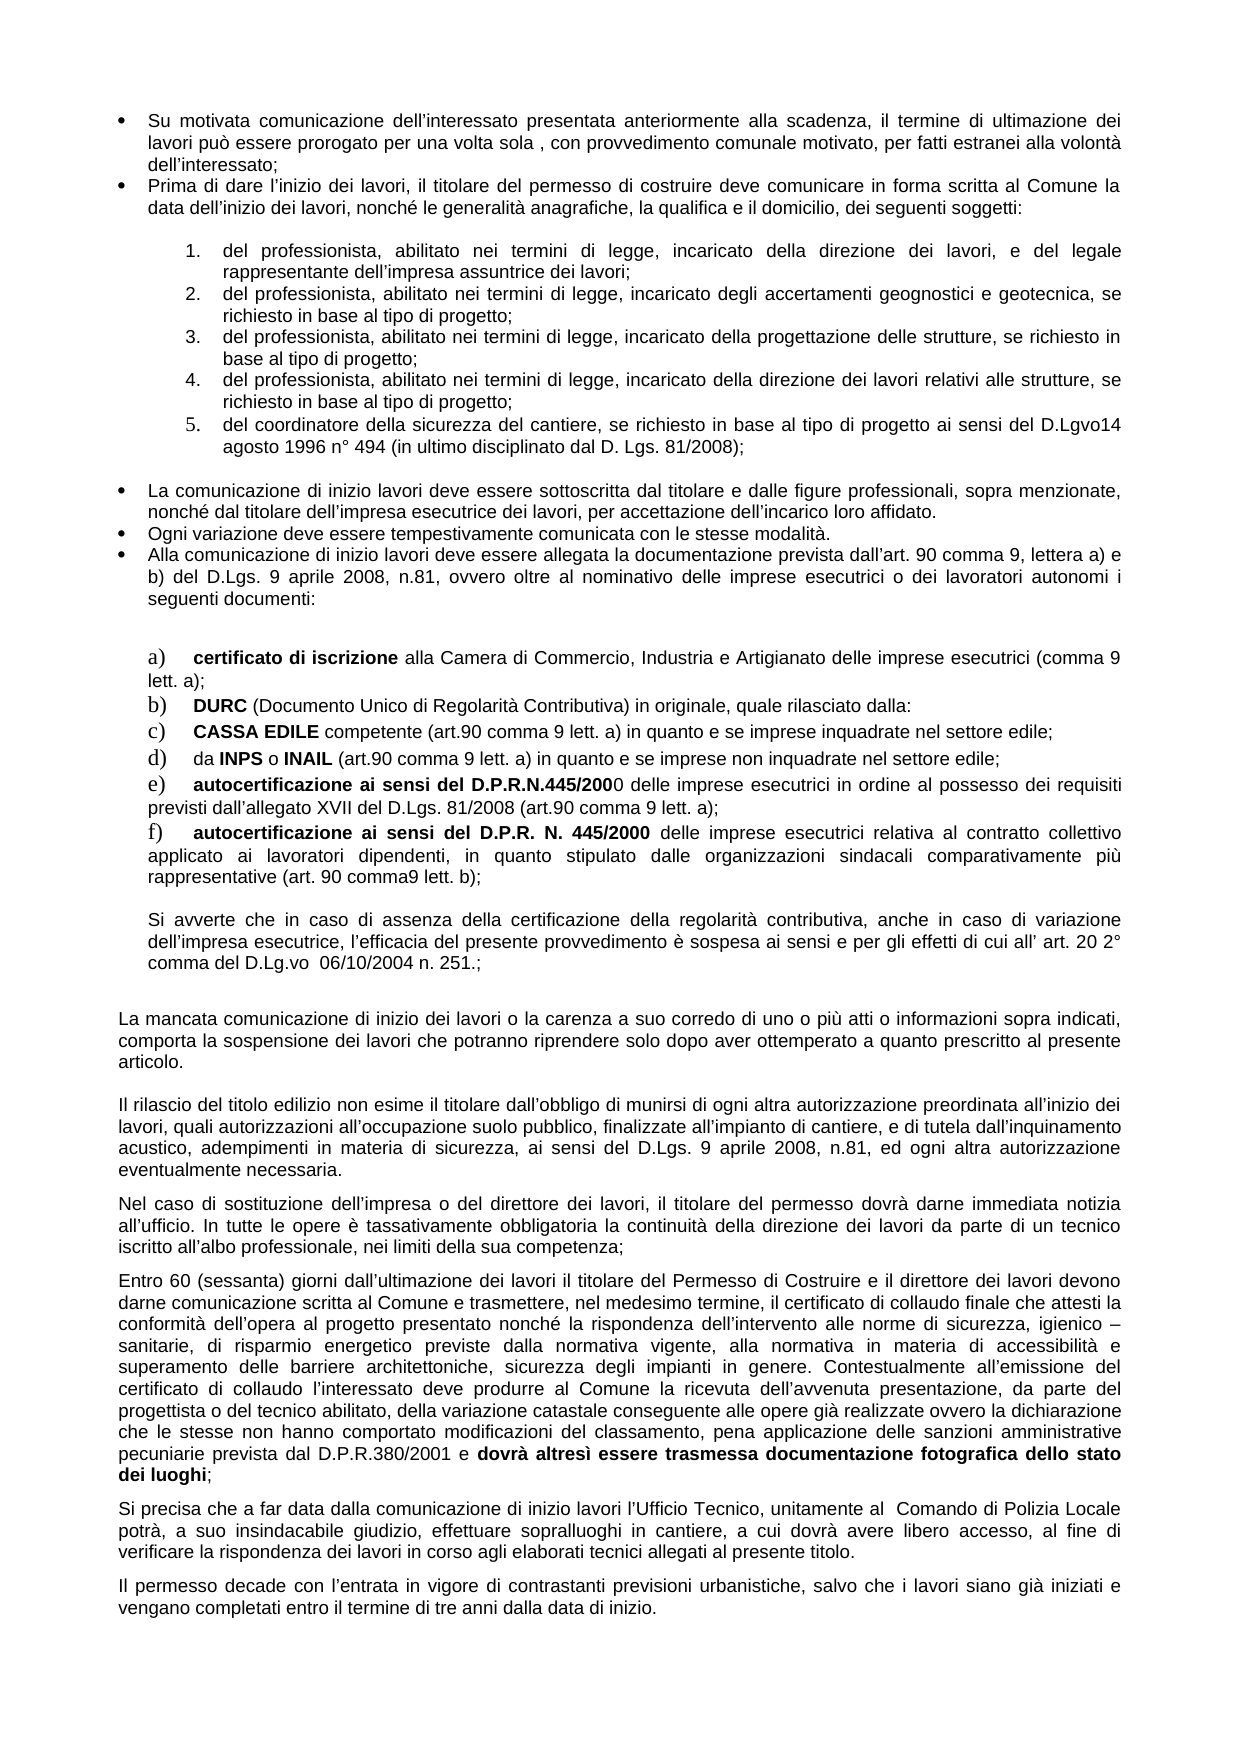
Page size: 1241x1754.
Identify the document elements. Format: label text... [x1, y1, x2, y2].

list del professionista, abilitato nei termini di legge, incaricato della direzione dei lavori relativi alle strutture, se richiesto in base al tipo di progetto; [185, 369, 1122, 412]
list autocertificazione ai sensi del D.P.R.N.445/2000 delle imprese esecutrici in ordine al possesso dei requisiti previsti dall’allegato XVII del D.Lgs. 81/2008 (art.90 comma 9 lett. a); [148, 770, 1122, 818]
list DURC (Documento Unico di Regolarità Contributiva) in originale, quale rilasciato dalla: [148, 691, 1122, 717]
text Entro 60 (sessanta) giorni dall’ultimazione dei lavori il titolare del Permesso di Costruire e il direttore dei lavori devono darne comunicazione scritta al Comune e trasmettere, nel medesimo termine, il certificato di collaudo finale che attesti la conformità dell’opera al progetto presentato nonché la rispondenza dell’intervento alle norme di sicurezza, igienico – sanitarie, di risparmio energetico previste dalla normativa vigente, alla normativa in materia di accessibilità e superamento delle barriere architettoniche, sicurezza degli impianti in genere. Contestualmente all’emissione del certificato di collaudo l’interessato deve produrre al Comune la ricevuta dell’avvenuta presentazione, da parte del progettista o del tecnico abilitato, della variazione catastale conseguente alle opere già realizzate ovvero la dichiarazione che le stesse non hanno comportato modificazioni del classamento, pena applicazione delle sanzioni amministrative pecuniarie prevista dal D.P.R.380/2001 e dovrà altresì essere trasmessa documentazione fotografica dello stato dei luoghi; [118, 1270, 1122, 1486]
list del coordinatore della sicurezza del cantiere, se richiesto in base al tipo di progetto ai sensi del D.Lgvo14 agosto 1996 n° 494 (in ultimo disciplinato dal D. Lgs. 81/2008); [185, 412, 1122, 458]
list certificato di iscrizione alla Camera di Commercio, Industria e Artigianato delle imprese esecutrici (comma 9 lett. a); [148, 643, 1122, 691]
list autocertificazione ai sensi del D.P.R. N. 445/2000 delle imprese esecutrici relativa al contratto collettivo applicato ai lavoratori dipendenti, in quanto stipulato dalle organizzazioni sindacali comparativamente più rappresentative (art. 90 comma9 lett. b); [148, 818, 1122, 887]
list del professionista, abilitato nei termini di legge, incaricato degli accertamenti geognostici e geotecnica, se richiesto in base al tipo di progetto; [185, 283, 1122, 326]
text Il permesso decade con l’entrata in vigore di contrastanti previsioni urbanistiche, salvo che i lavori siano già iniziati e vengano completati entro il termine di tre anni dalla data di inizio. [118, 1575, 1122, 1618]
list del professionista, abilitato nei termini di legge, incaricato della progettazione delle strutture, se richiesto in base al tipo di progetto; [185, 326, 1122, 369]
list Ogni variazione deve essere tempestivamente comunicata con le stesse modalità. [118, 523, 1122, 544]
list CASSA EDILE competente (art.90 comma 9 lett. a) in quanto e se imprese inquadrate nel settore edile; [148, 717, 1122, 744]
list Su motivata comunicazione dell’interessato presentata anteriormente alla scadenza, il termine di ultimazione dei lavori può essere prorogato per una volta sola , con provvedimento comunale motivato, per fatti estranei alla volontà dell’interessato; [118, 110, 1122, 175]
text Il rilascio del titolo edilizio non esime il titolare dall’obbligo di munirsi di ogni altra autorizzazione preordinata all’inizio dei lavori, quali autorizzazioni all’occupazione suolo pubblico, finalizzate all’impianto di cantiere, e di tutela dall’inquinamento acustico, adempimenti in materia di sicurezza, ai sensi del D.Lgs. 9 aprile 2008, n.81, ed ogni altra autorizzazione eventualmente necessaria. [118, 1094, 1122, 1180]
list da INPS o INAIL (art.90 comma 9 lett. a) in quanto e se imprese non inquadrate nel settore edile; [148, 744, 1122, 770]
text Si precisa che a far data dalla comunicazione di inizio lavori l’Ufficio Tecnico, unitamente al Comando di Polizia Locale potrà, a suo insindacabile giudizio, effettuare sopralluoghi in cantiere, a cui dovrà avere libero accesso, al fine di verificare la rispondenza dei lavori in corso agli elaborati tecnici allegati al presente titolo. [118, 1498, 1122, 1563]
list del professionista, abilitato nei termini di legge, incaricato della direzione dei lavori, e del legale rappresentante dell’impresa assuntrice dei lavori; [185, 240, 1122, 283]
list Alla comunicazione di inizio lavori deve essere allegata la documentazione prevista dall’art. 90 comma 9, lettera a) e b) del D.Lgs. 9 aprile 2008, n.81, ovvero oltre al nominativo delle imprese esecutrici o dei lavoratori autonomi i seguenti documenti: [118, 544, 1122, 609]
text Nel caso di sostituzione dell’impresa o del direttore dei lavori, il titolare del permesso dovrà darne immediata notizia all’ufficio. In tutte le opere è tassativamente obbligatoria la continuità della direzione dei lavori da parte di un tecnico iscritto all’albo professionale, nei limiti della sua competenza; [118, 1193, 1122, 1257]
list Prima di dare l’inizio dei lavori, il titolare del permesso di costruire deve comunicare in forma scritta al Comune la data dell’inizio dei lavori, nonché le generalità anagrafiche, la qualifica e il domicilio, dei seguenti soggetti: [118, 175, 1122, 218]
text Si avverte che in caso di assenza della certificazione della regolarità contributiva, anche in caso di variazione dell’impresa esecutrice, l’efficacia del presente provvedimento è sospesa ai sensi e per gli effetti di cui all’ art. 20 2° comma del D.Lg.vo 06/10/2004 n. 251.; [148, 909, 1122, 974]
list La comunicazione di inizio lavori deve essere sottoscritta dal titolare e dalle figure professionali, sopra menzionate, nonché dal titolare dell’impresa esecutrice dei lavori, per accettazione dell’incarico loro affidato. [118, 479, 1122, 523]
text La mancata comunicazione di inizio dei lavori o la carenza a suo corredo di uno o più atti o informazioni sopra indicati, comporta la sospensione dei lavori che potranno riprendere solo dopo aver ottemperato a quanto prescritto al presente articolo. [118, 1008, 1122, 1072]
